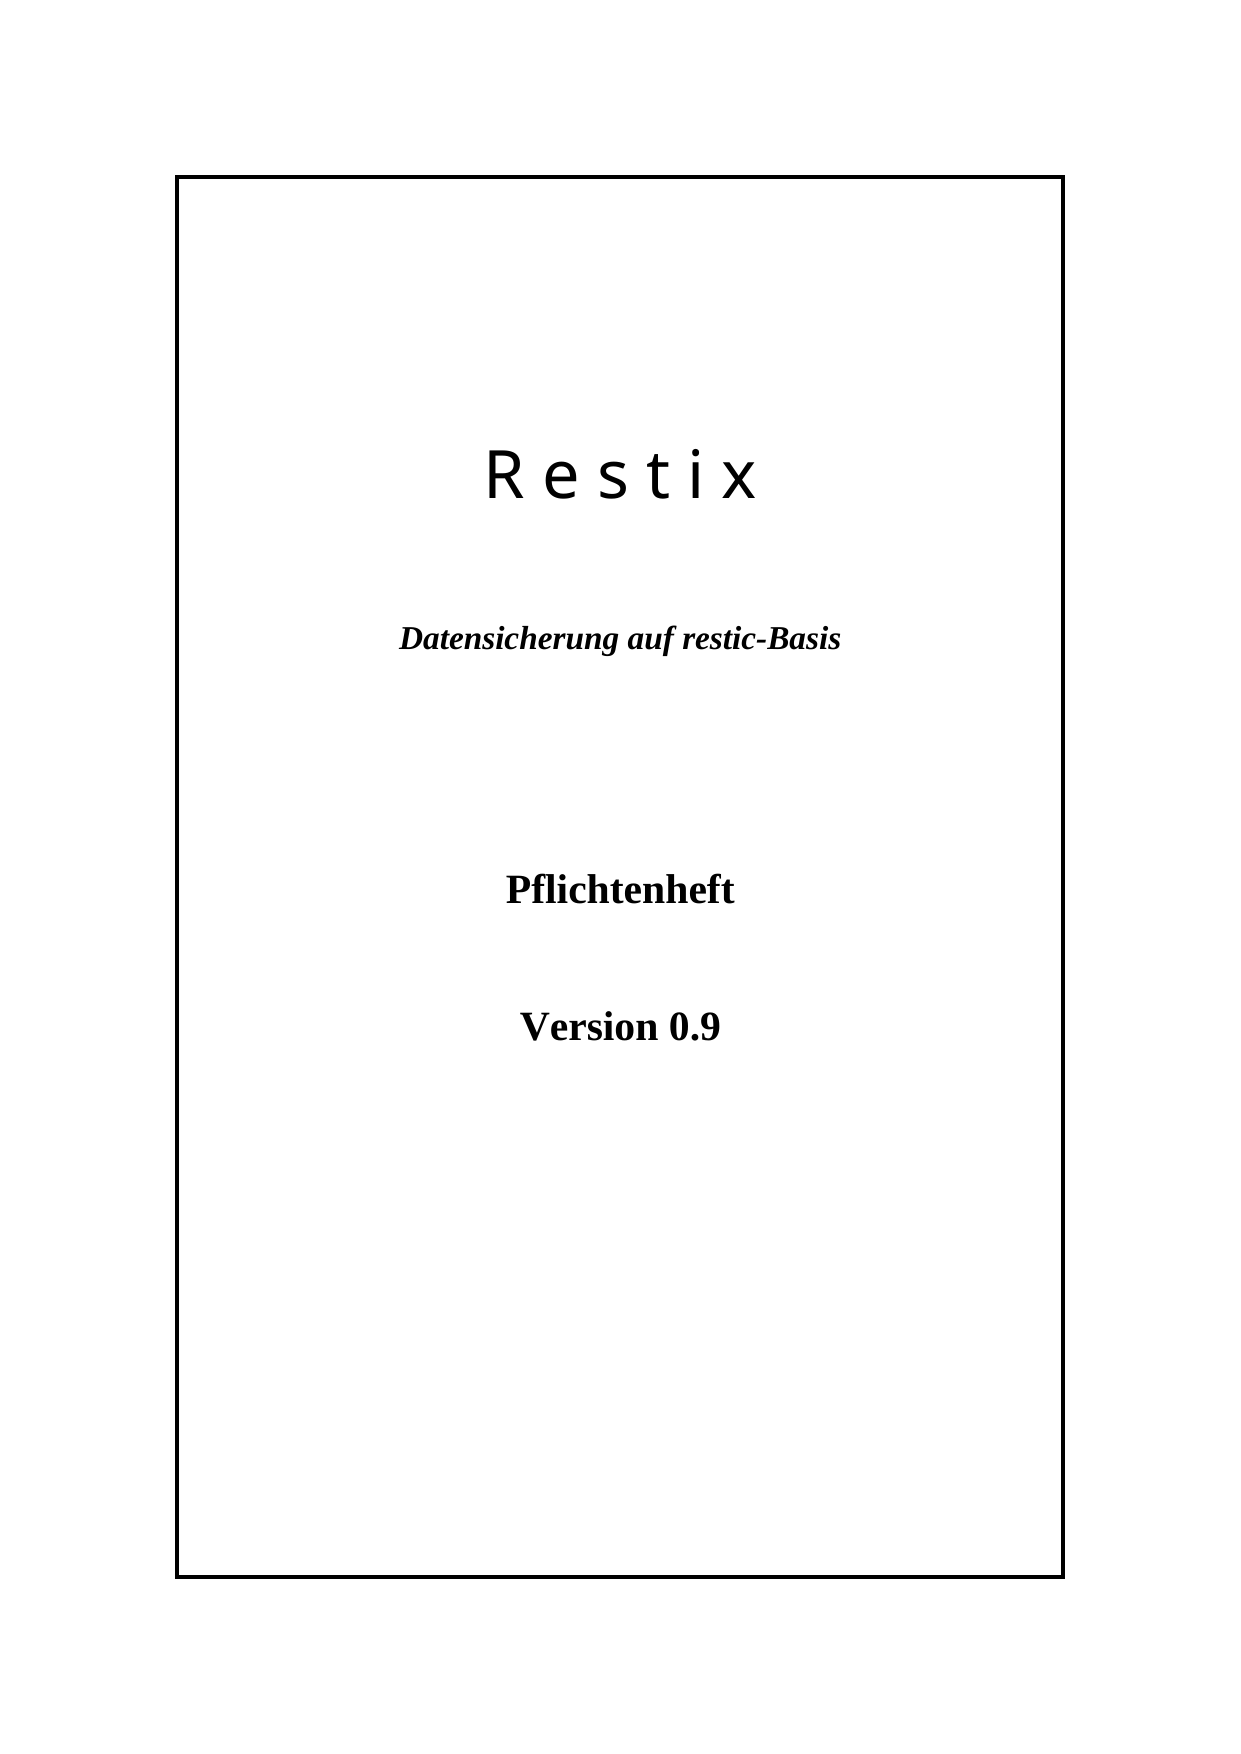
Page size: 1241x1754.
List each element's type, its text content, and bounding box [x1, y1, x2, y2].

text Datensicherung auf restic-Basis [179, 618, 1061, 656]
text Version 0.9 [179, 1001, 1061, 1049]
title R e s t i x [179, 427, 1061, 518]
text Pflichtenheft [179, 865, 1061, 913]
